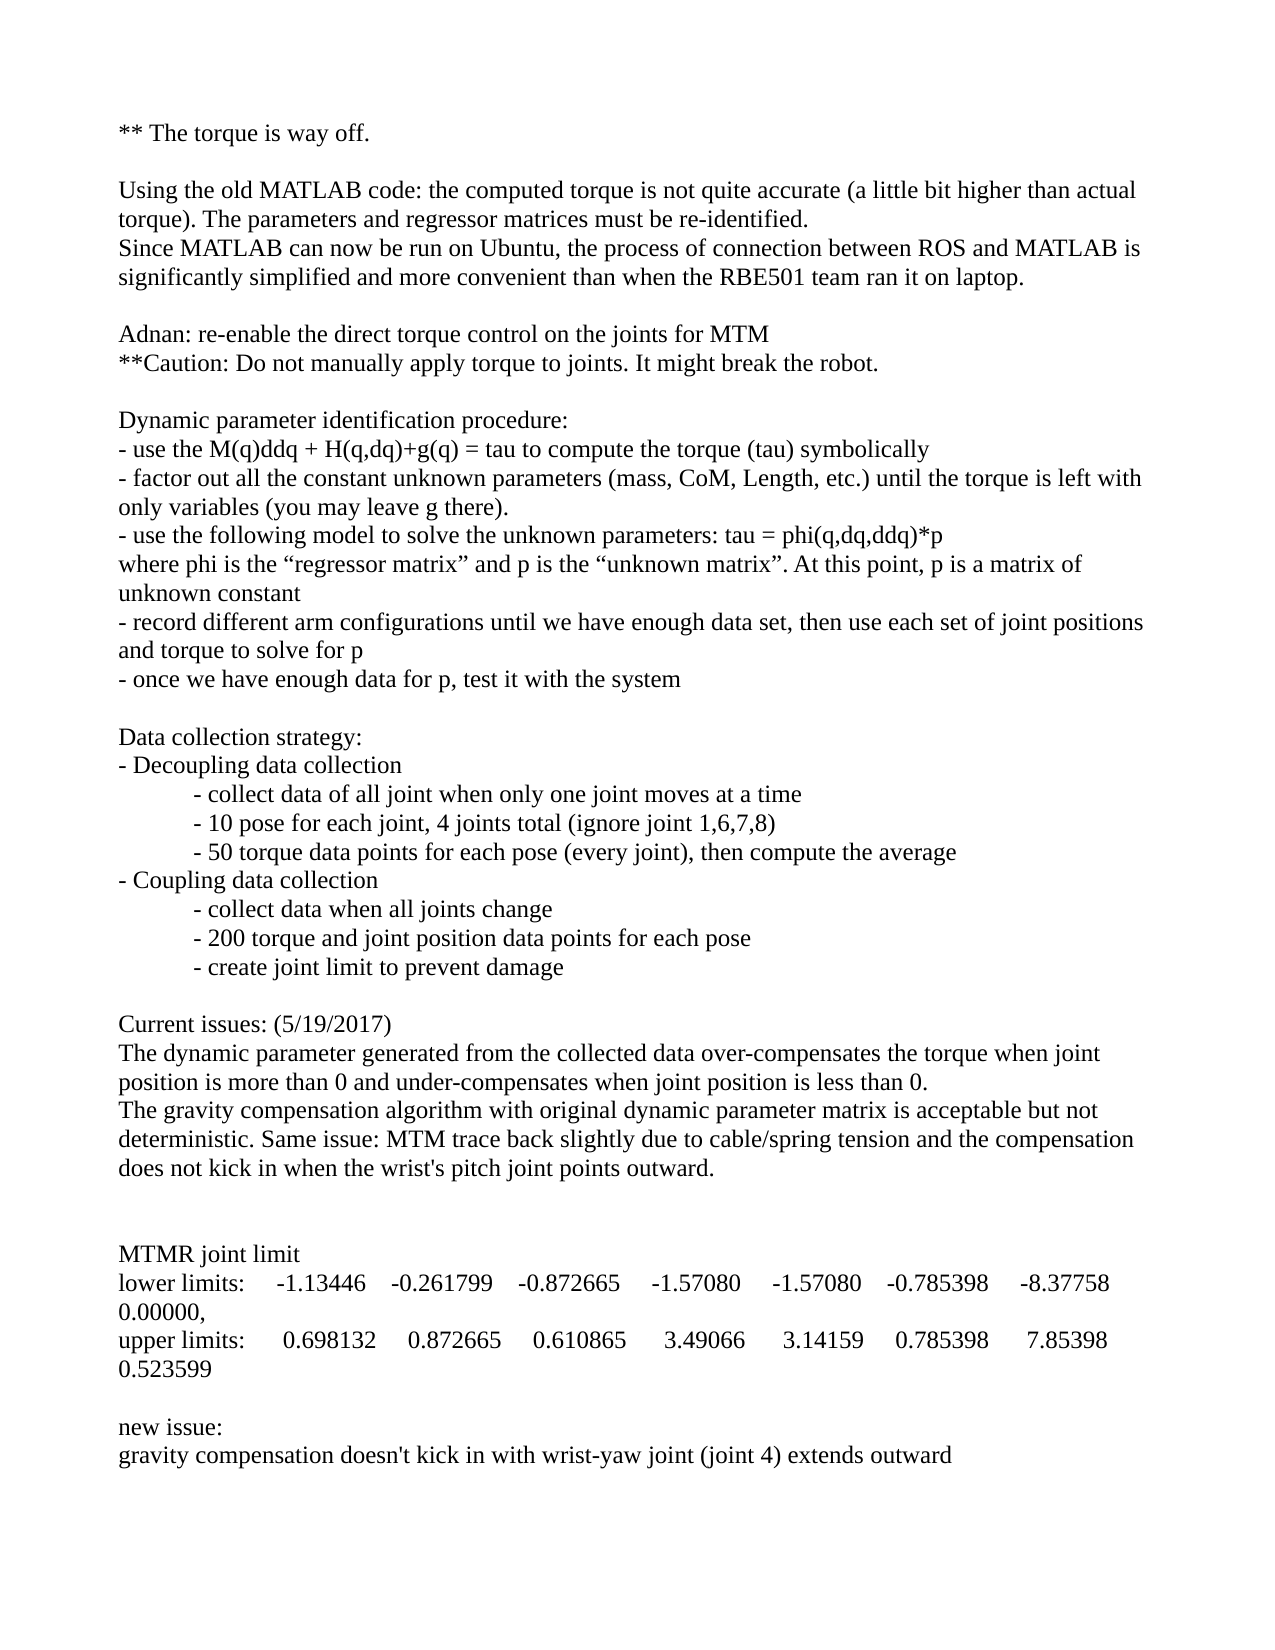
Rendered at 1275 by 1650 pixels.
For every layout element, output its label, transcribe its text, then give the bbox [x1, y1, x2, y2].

text - record different arm configurations until we have enough data set, then use each set of joint positions and torque to solve for p [118, 607, 1157, 664]
text - Decoupling data collection [118, 751, 1157, 779]
text Adnan: re-enable the direct torque control on the joints for MTM [118, 319, 1157, 348]
text MTMR joint limit [118, 1239, 1157, 1268]
text - use the following model to solve the unknown parameters: tau = phi(q,dq,ddq)*p [118, 521, 1157, 549]
text Data collection strategy: [118, 722, 1157, 751]
text Using the old MATLAB code: the computed torque is not quite accurate (a little bit higher than actual torque). The parameters and regressor matrices must be re-identified. [118, 176, 1157, 233]
text where phi is the “regressor matrix” and p is the “unknown matrix”. At this point, p is a matrix of unknown constant [118, 549, 1157, 607]
text - once we have enough data for p, test it with the system [118, 664, 1157, 693]
text **Caution: Do not manually apply torque to joints. It might break the robot. [118, 348, 1157, 377]
text - 200 torque and joint position data points for each pose [118, 923, 1157, 952]
text ** The torque is way off. [118, 118, 1157, 147]
text - Coupling data collection [118, 866, 1157, 894]
text lower limits: -1.13446 -0.261799 -0.872665 -1.57080 -1.57080 -0.785398 -8.37758 0.00000, [118, 1268, 1157, 1326]
text gravity compensation doesn't kick in with wrist-yaw joint (joint 4) extends outward [118, 1441, 1157, 1469]
text The gravity compensation algorithm with original dynamic parameter matrix is acceptable but not deterministic. Same issue: MTM trace back slightly due to cable/spring tension and the compensation does not kick in when the wrist's pitch joint points outward. [118, 1096, 1157, 1182]
text Dynamic parameter identification procedure: [118, 406, 1157, 434]
text Since MATLAB can now be run on Ubuntu, the process of connection between ROS and MATLAB is significantly simplified and more convenient than when the RBE501 team ran it on laptop. [118, 233, 1157, 291]
text - create joint limit to prevent damage [118, 952, 1157, 981]
text - factor out all the constant unknown parameters (mass, CoM, Length, etc.) until the torque is left with only variables (you may leave g there). [118, 463, 1157, 521]
text - collect data of all joint when only one joint moves at a time [118, 779, 1157, 808]
text - use the M(q)ddq + H(q,dq)+g(q) = tau to compute the torque (tau) symbolically [118, 434, 1157, 463]
text - collect data when all joints change [118, 894, 1157, 923]
text - 10 pose for each joint, 4 joints total (ignore joint 1,6,7,8) [118, 808, 1157, 837]
text The dynamic parameter generated from the collected data over-compensates the torque when joint position is more than 0 and under-compensates when joint position is less than 0. [118, 1038, 1157, 1096]
text Current issues: (5/19/2017) [118, 1009, 1157, 1038]
text upper limits: 0.698132 0.872665 0.610865 3.49066 3.14159 0.785398 7.85398 0.523599 [118, 1326, 1157, 1383]
text - 50 torque data points for each pose (every joint), then compute the average [118, 837, 1157, 866]
text new issue: [118, 1412, 1157, 1441]
